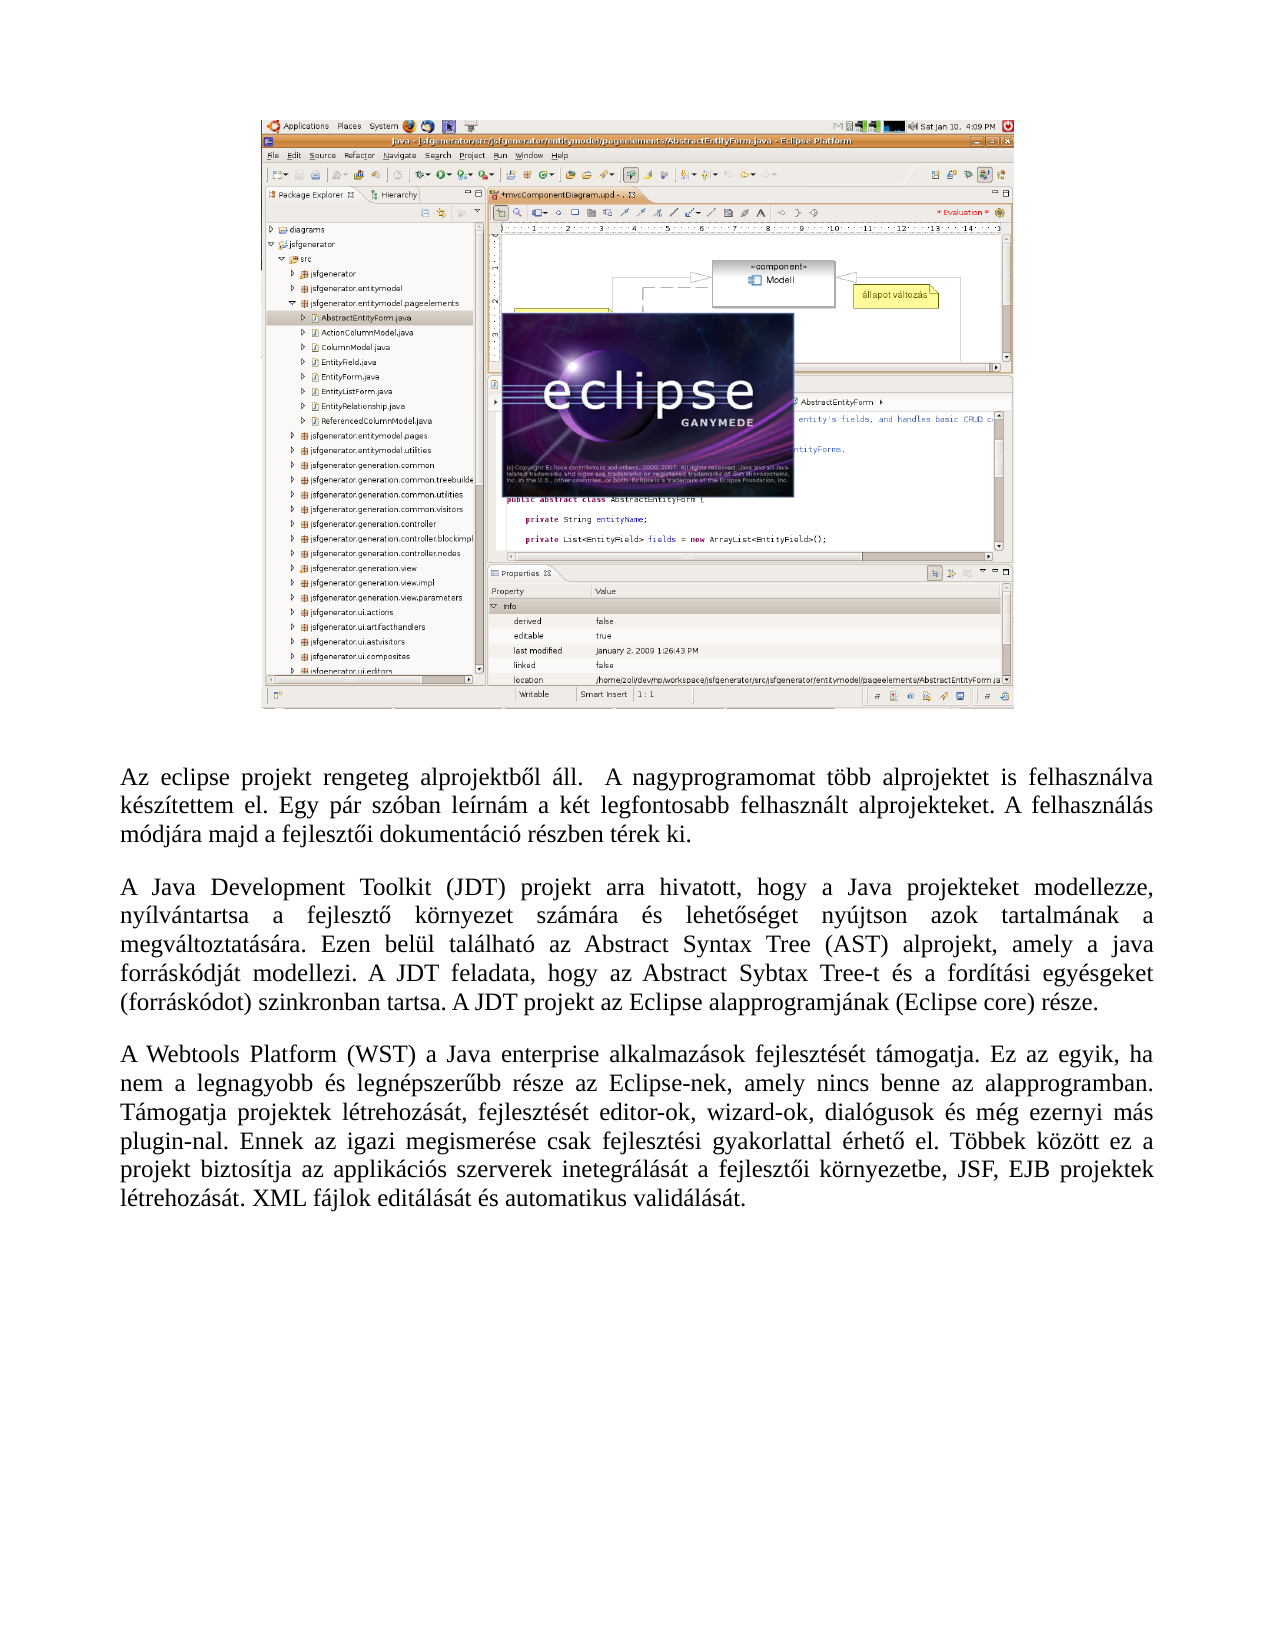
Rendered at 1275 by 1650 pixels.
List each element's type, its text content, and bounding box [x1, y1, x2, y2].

text A Webtools Platform (WST) a Java enterprise alkalmazások fejlesztését támogatja. Ez az egyik, ha nem a legnagyobb és legnépszerűbb része az Eclipse-nek, amely nincs benne az alapprogramban. Támogatja projektek létrehozását, fejlesztését editor-ok, wizard-ok, dialógusok és még ezernyi más plugin-nal. Ennek az igazi megismerése csak fejlesztési gyakorlattal érhető el. Többek között ez a projekt biztosítja az applikációs szerverek inetegrálását a fejlesztői környezetbe, JSF, EJB projektek létrehozását. XML fájlok editálását és automatikus validálását. [120, 1039, 1155, 1212]
text A Java Development Toolkit (JDT) projekt arra hivatott, hogy a Java projekteket modellezze, nyílvántartsa a fejlesztő környezet számára és lehetőséget nyújtson azok tartalmának a megváltoztatására. Ezen belül található az Abstract Syntax Tree (AST) alprojekt, amely a java forráskódját modellezi. A JDT feladata, hogy az Abstract Sybtax Tree-t és a fordítási egyésgeket (forráskódot) szinkronban tartsa. A JDT projekt az Eclipse alapprogramjának (Eclipse core) része. [120, 872, 1155, 1016]
text Az eclipse projekt rengeteg alprojektből áll. A nagyprogramomat több alprojektet is felhasználva készítettem el. Egy pár szóban leírnám a két legfontosabb felhasznált alprojekteket. A felhasználás módjára majd a fejlesztői dokumentáció részben térek ki. [120, 762, 1155, 848]
picture [261, 120, 1014, 709]
